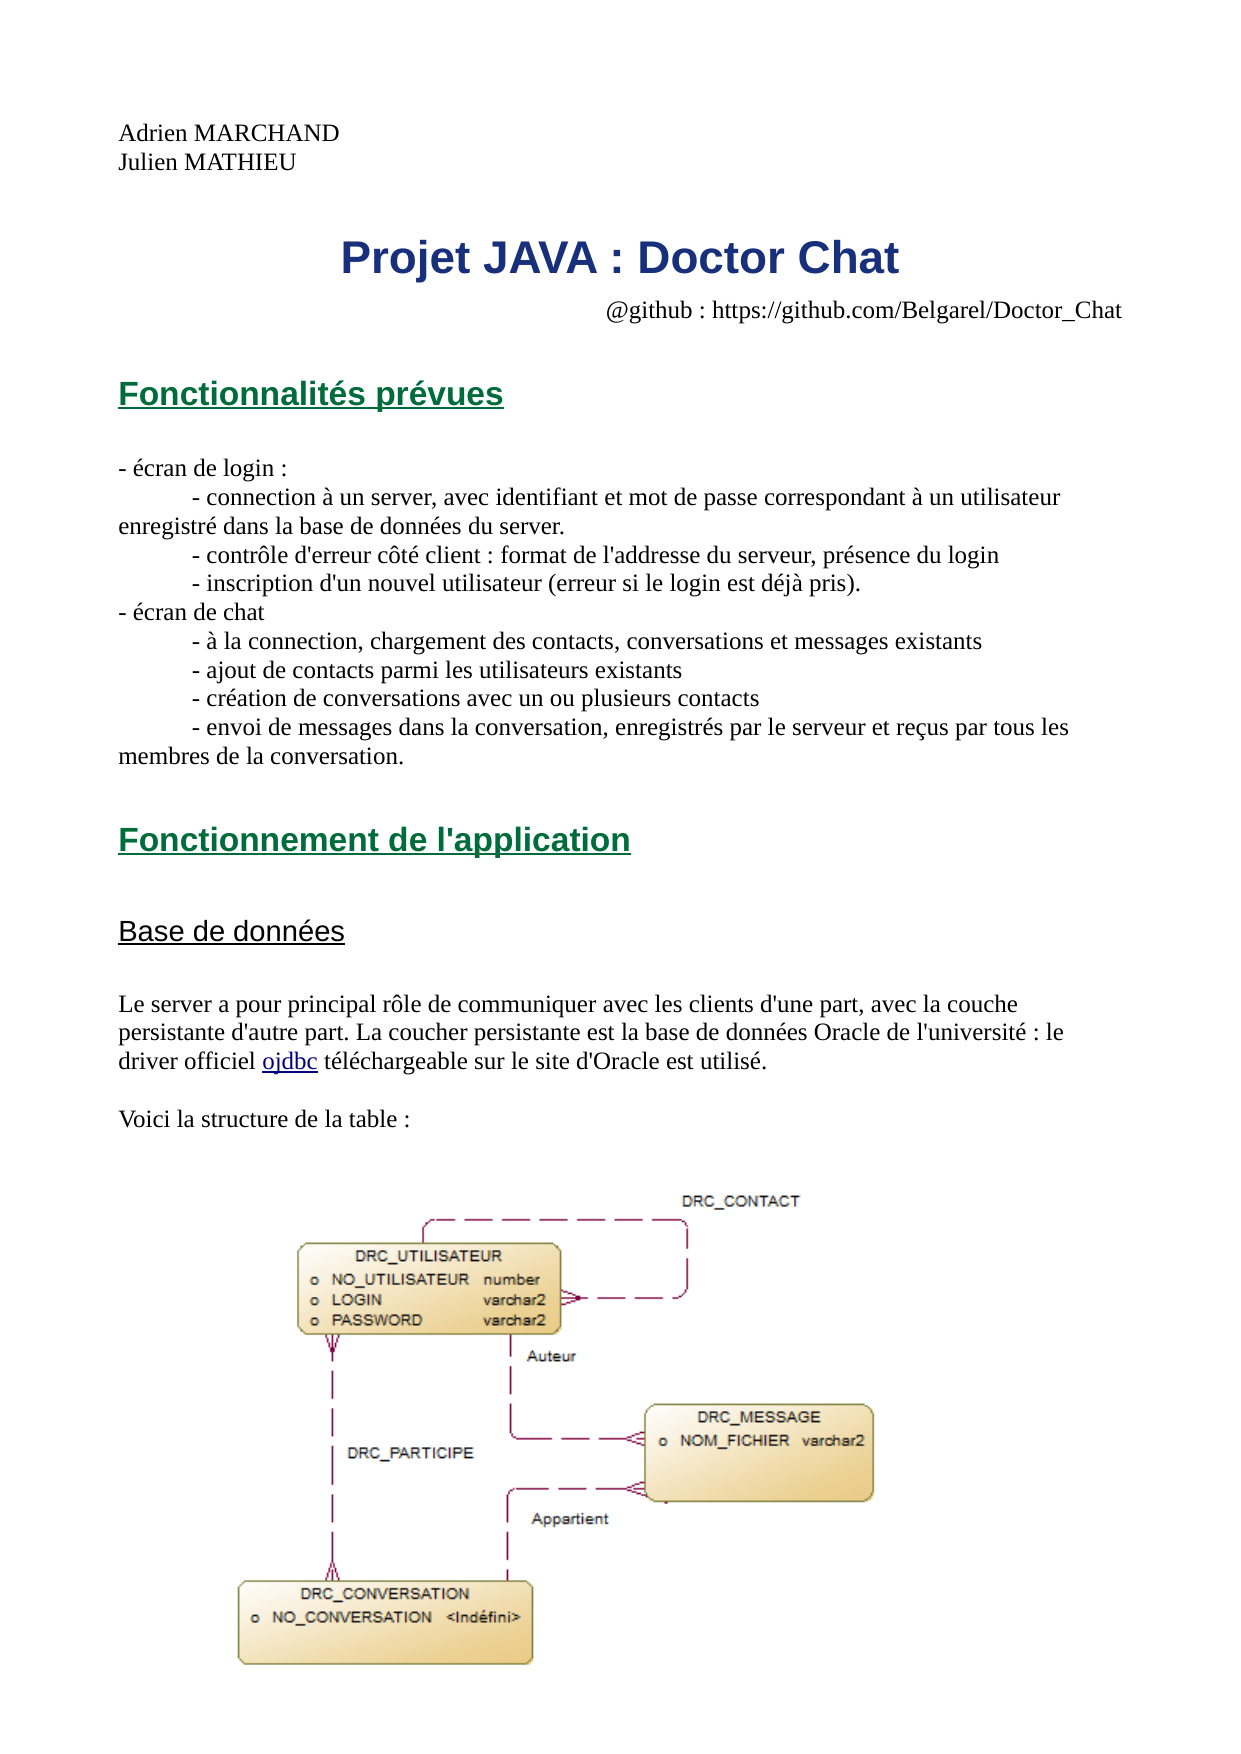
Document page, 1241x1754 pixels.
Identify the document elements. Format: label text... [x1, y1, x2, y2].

subtitle Projet JAVA : Doctor Chat [118, 230, 1122, 283]
text - à la connection, chargement des contacts, conversations et messages existants [118, 626, 1122, 655]
subtitle Fonctionnalités prévues [118, 374, 1122, 412]
text - connection à un server, avec identifiant et mot de passe correspondant à un utilisateur enregistré dans la base de données du server. [118, 482, 1122, 540]
subtitle Base de données [118, 914, 1122, 947]
text - contrôle d'erreur côté client : format de l'addresse du serveur, présence du login [118, 540, 1122, 568]
picture [235, 1149, 893, 1726]
text Voici la structure de la table : [118, 1104, 1122, 1132]
text Le server a pour principal rôle de communiquer avec les clients d'une part, avec la couche persistante d'autre part. La coucher persistante est la base de données Oracle de l'université : le driver officiel ojdbc téléchargeable sur le site d'Oracle est utilisé. [118, 989, 1122, 1075]
text - ajout de contacts parmi les utilisateurs existants [118, 655, 1122, 683]
text @github : https://github.com/Belgarel/Doctor_Chat [118, 295, 1122, 324]
text - envoi de messages dans la conversation, enregistrés par le serveur et reçus par tous les membres de la conversation. [118, 712, 1122, 770]
text - création de conversations avec un ou plusieurs contacts [118, 683, 1122, 712]
text - écran de login : [118, 453, 1122, 482]
subtitle Fonctionnement de l'application [118, 819, 1122, 858]
text - inscription d'un nouvel utilisateur (erreur si le login est déjà pris). [118, 568, 1122, 597]
text - écran de chat [118, 597, 1122, 626]
